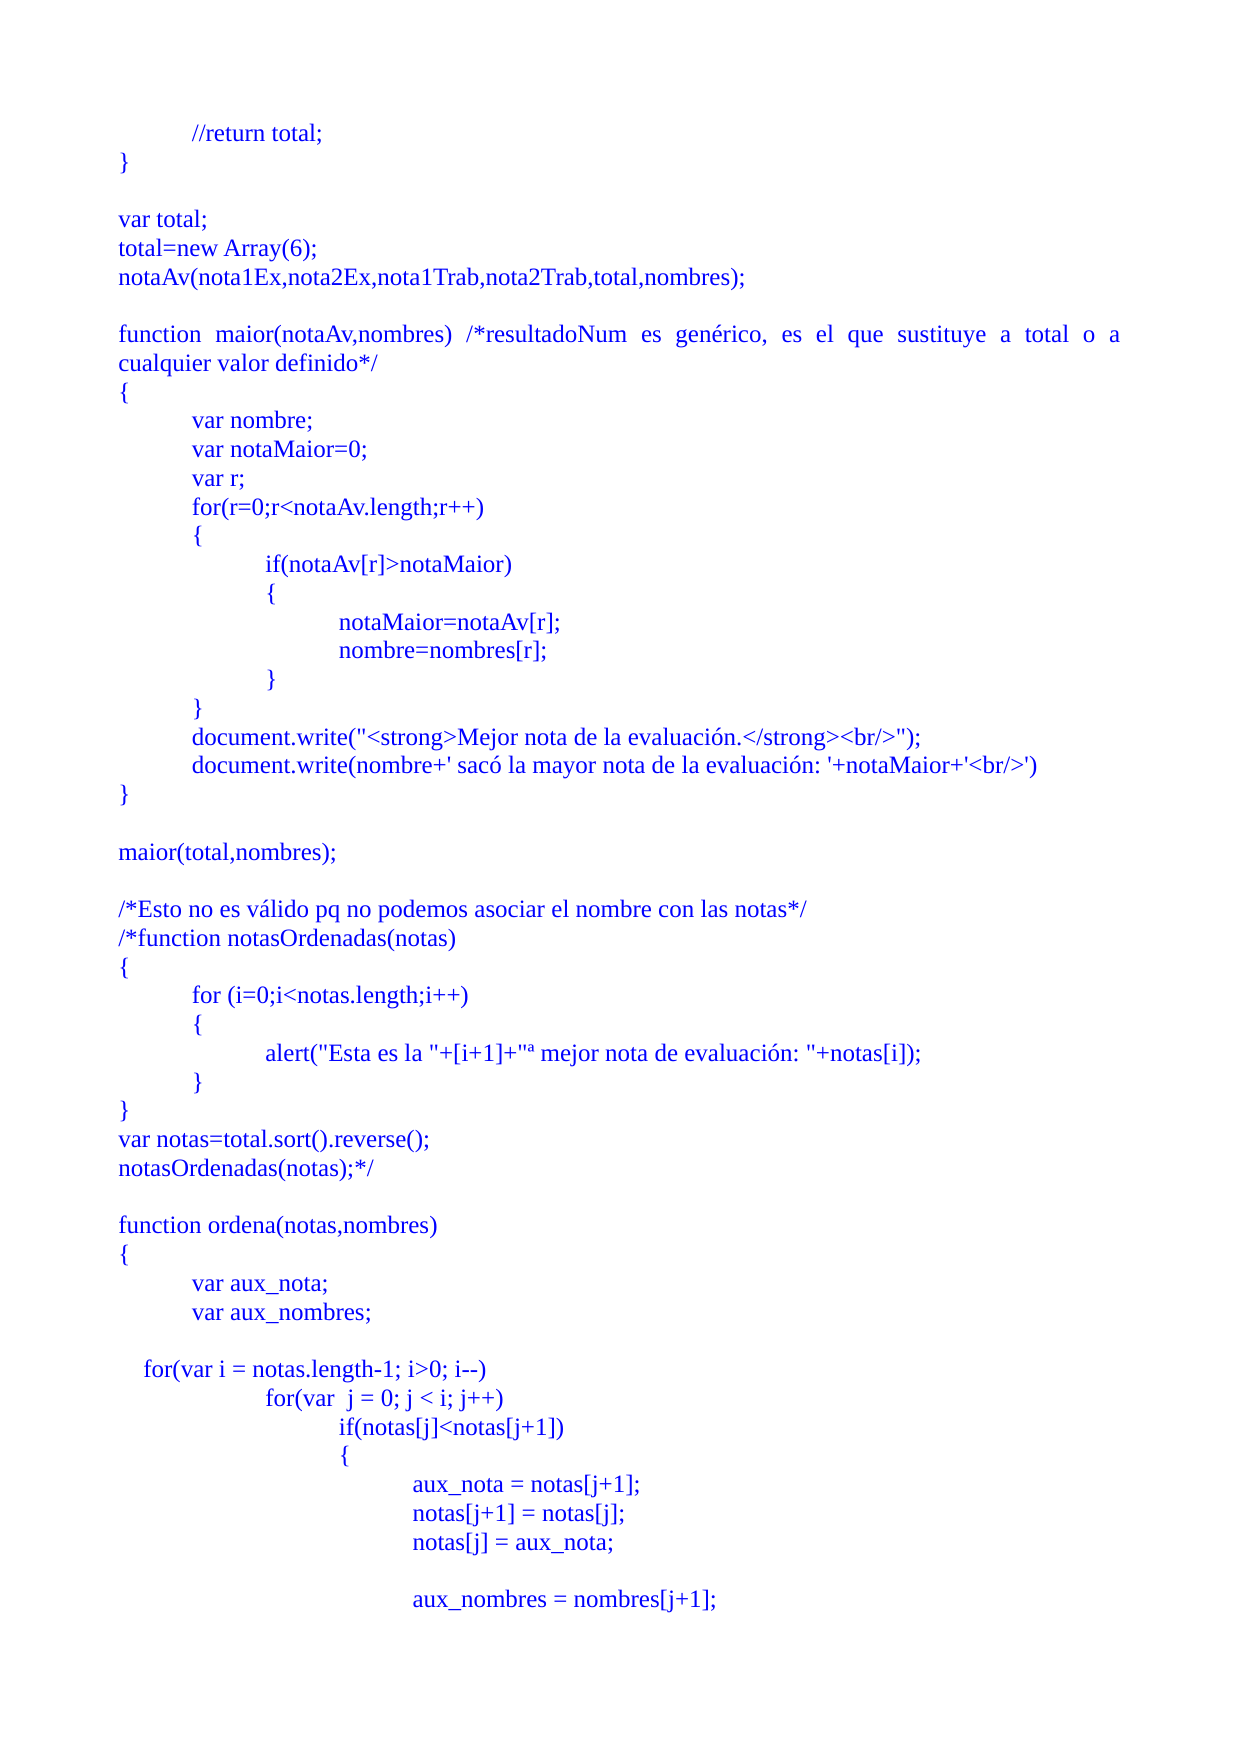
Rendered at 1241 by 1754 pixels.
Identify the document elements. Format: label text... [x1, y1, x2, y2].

text notaMaior=notaAv[r]; [118, 607, 1122, 636]
text var nombre; [118, 406, 1122, 434]
text } [118, 1096, 1122, 1124]
text if(notaAv[r]>notaMaior) [118, 549, 1122, 578]
text var aux_nota; [118, 1268, 1122, 1297]
text function maior(notaAv,nombres) /*resultadoNum es genérico, es el que sustituye a total o a cualquier valor definido*/ [118, 319, 1122, 377]
text notasOrdenadas(notas);*/ [118, 1153, 1122, 1182]
text { [118, 1441, 1122, 1469]
text maior(total,nombres); [118, 837, 1122, 866]
text /*Esto no es válido pq no podemos asociar el nombre con las notas*/ [118, 894, 1122, 923]
text notas[j] = aux_nota; [118, 1527, 1122, 1556]
text } [118, 147, 1122, 176]
text } [118, 693, 1122, 722]
text } [118, 664, 1122, 693]
text var r; [118, 463, 1122, 492]
text { [118, 377, 1122, 406]
text nombre=nombres[r]; [118, 636, 1122, 664]
text var total; [118, 204, 1122, 233]
text } [118, 779, 1122, 808]
text { [118, 1009, 1122, 1038]
text for(var i = notas.length-1; i>0; i--) [118, 1354, 1122, 1383]
text var aux_nombres; [118, 1297, 1122, 1326]
text notaAv(nota1Ex,nota2Ex,nota1Trab,nota2Trab,total,nombres); [118, 262, 1122, 291]
text function ordena(notas,nombres) [118, 1211, 1122, 1239]
text if(notas[j]<notas[j+1]) [118, 1412, 1122, 1441]
text total=new Array(6); [118, 233, 1122, 262]
text { [118, 578, 1122, 607]
text document.write(nombre+' sacó la mayor nota de la evaluación: '+notaMaior+'<br/>') [118, 751, 1122, 779]
text //return total; [118, 118, 1122, 147]
text notas[j+1] = notas[j]; [118, 1498, 1122, 1527]
text } [118, 1067, 1122, 1096]
text document.write("<strong>Mejor nota de la evaluación.</strong><br/>"); [118, 722, 1122, 751]
text var notaMaior=0; [118, 434, 1122, 463]
text for(var j = 0; j < i; j++) [118, 1383, 1122, 1412]
text alert("Esta es la "+[i+1]+"ª mejor nota de evaluación: "+notas[i]); [118, 1038, 1122, 1067]
text { [118, 952, 1122, 981]
text { [118, 1239, 1122, 1268]
text aux_nombres = nombres[j+1]; [118, 1584, 1122, 1613]
text var notas=total.sort().reverse(); [118, 1124, 1122, 1153]
text /*function notasOrdenadas(notas) [118, 923, 1122, 952]
text for(r=0;r<notaAv.length;r++) [118, 492, 1122, 521]
text aux_nota = notas[j+1]; [118, 1469, 1122, 1498]
text for (i=0;i<notas.length;i++) [118, 981, 1122, 1009]
text { [118, 521, 1122, 549]
